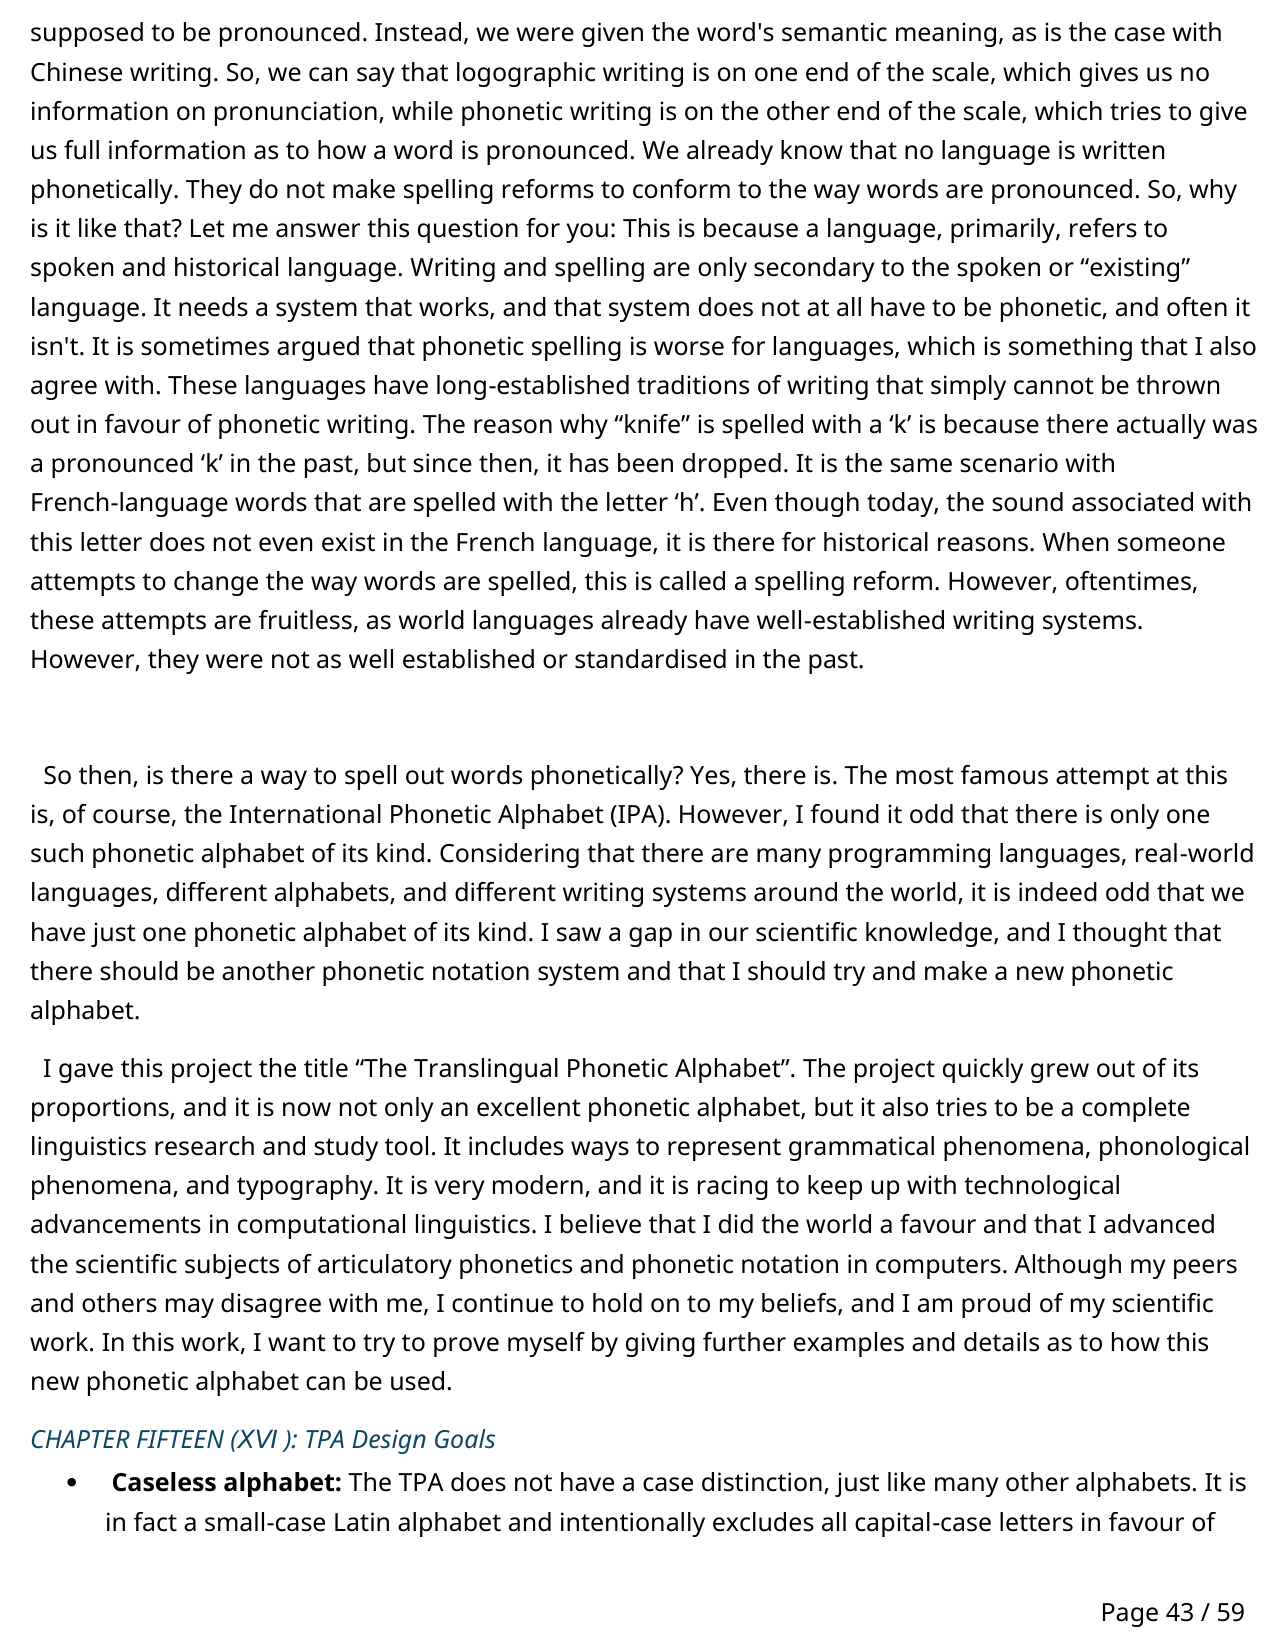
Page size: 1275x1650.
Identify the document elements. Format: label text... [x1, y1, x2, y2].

list Caseless alphabet: The TPA does not have a case distinction, just like many other alphabets. It is in fact a small‑case Latin alphabet and intentionally excludes all capital‑case letters in favour of [67, 1465, 1260, 1538]
text supposed to be pronounced. Instead, we were given the word's semantic meaning, as is the case with Chinese writing. So, we can say that logographic writing is on one end of the scale, which gives us no information on pronunciation, while phonetic writing is on the other end of the scale, which tries to give us full information as to how a word is pronounced. We already know that no language is written phonetically. They do not make spelling reforms to conform to the way words are pronounced. So, why is it like that? Let me answer this question for you: This is because a language, primarily, refers to spoken and historical language. Writing and spelling are only secondary to the spoken or “existing” language. It needs a system that works, and that system does not at all have to be phonetic, and often it isn't. It is sometimes argued that phonetic spelling is worse for languages, which is something that I also agree with. These languages have long‑established traditions of writing that simply cannot be thrown out in favour of phonetic writing. The reason why “knife” is spelled with a ‘k’ is because there actually was a pronounced ‘k’ in the past, but since then, it has been dropped. It is the same scenario with French‑language words that are spelled with the letter ‘h’. Even though today, the sound associated with this letter does not even exist in the French language, it is there for historical reasons. When someone attempts to change the way words are spelled, this is called a spelling reform. However, oftentimes, these attempts are fruitless, as world languages already have well‑established writing systems. However, they were not as well established or standardised in the past. [30, 15, 1260, 676]
subtitle CHAPTER FIFTEEN (ⅩⅥ ): TPA Design Goals [30, 1422, 1260, 1456]
text I gave this project the title “The Translingual Phonetic Alphabet”. The project quickly grew out of its proportions, and it is now not only an excellent phonetic alphabet, but it also tries to be a complete linguistics research and study tool. It includes ways to represent grammatical phenomena, phonological phenomena, and typography. It is very modern, and it is racing to keep up with technological advancements in computational linguistics. I believe that I did the world a favour and that I advanced the scientific subjects of articulatory phonetics and phonetic notation in computers. Although my peers and others may disagree with me, I continue to hold on to my beliefs, and I am proud of my scientific work. In this work, I want to try to prove myself by giving further examples and details as to how this new phonetic alphabet can be used. [30, 1050, 1260, 1398]
text So then, is there a way to spell out words phonetically? Yes, there is. The most famous attempt at this is, of course, the International Phonetic Alphabet (IPA). However, I found it odd that there is only one such phonetic alphabet of its kind. Considering that there are many programming languages, real‑world languages, different alphabets, and different writing systems around the world, it is indeed odd that we have just one phonetic alphabet of its kind. I saw a gap in our scientific knowledge, and I thought that there should be another phonetic notation system and that I should try and make a new phonetic alphabet. [30, 757, 1260, 1027]
